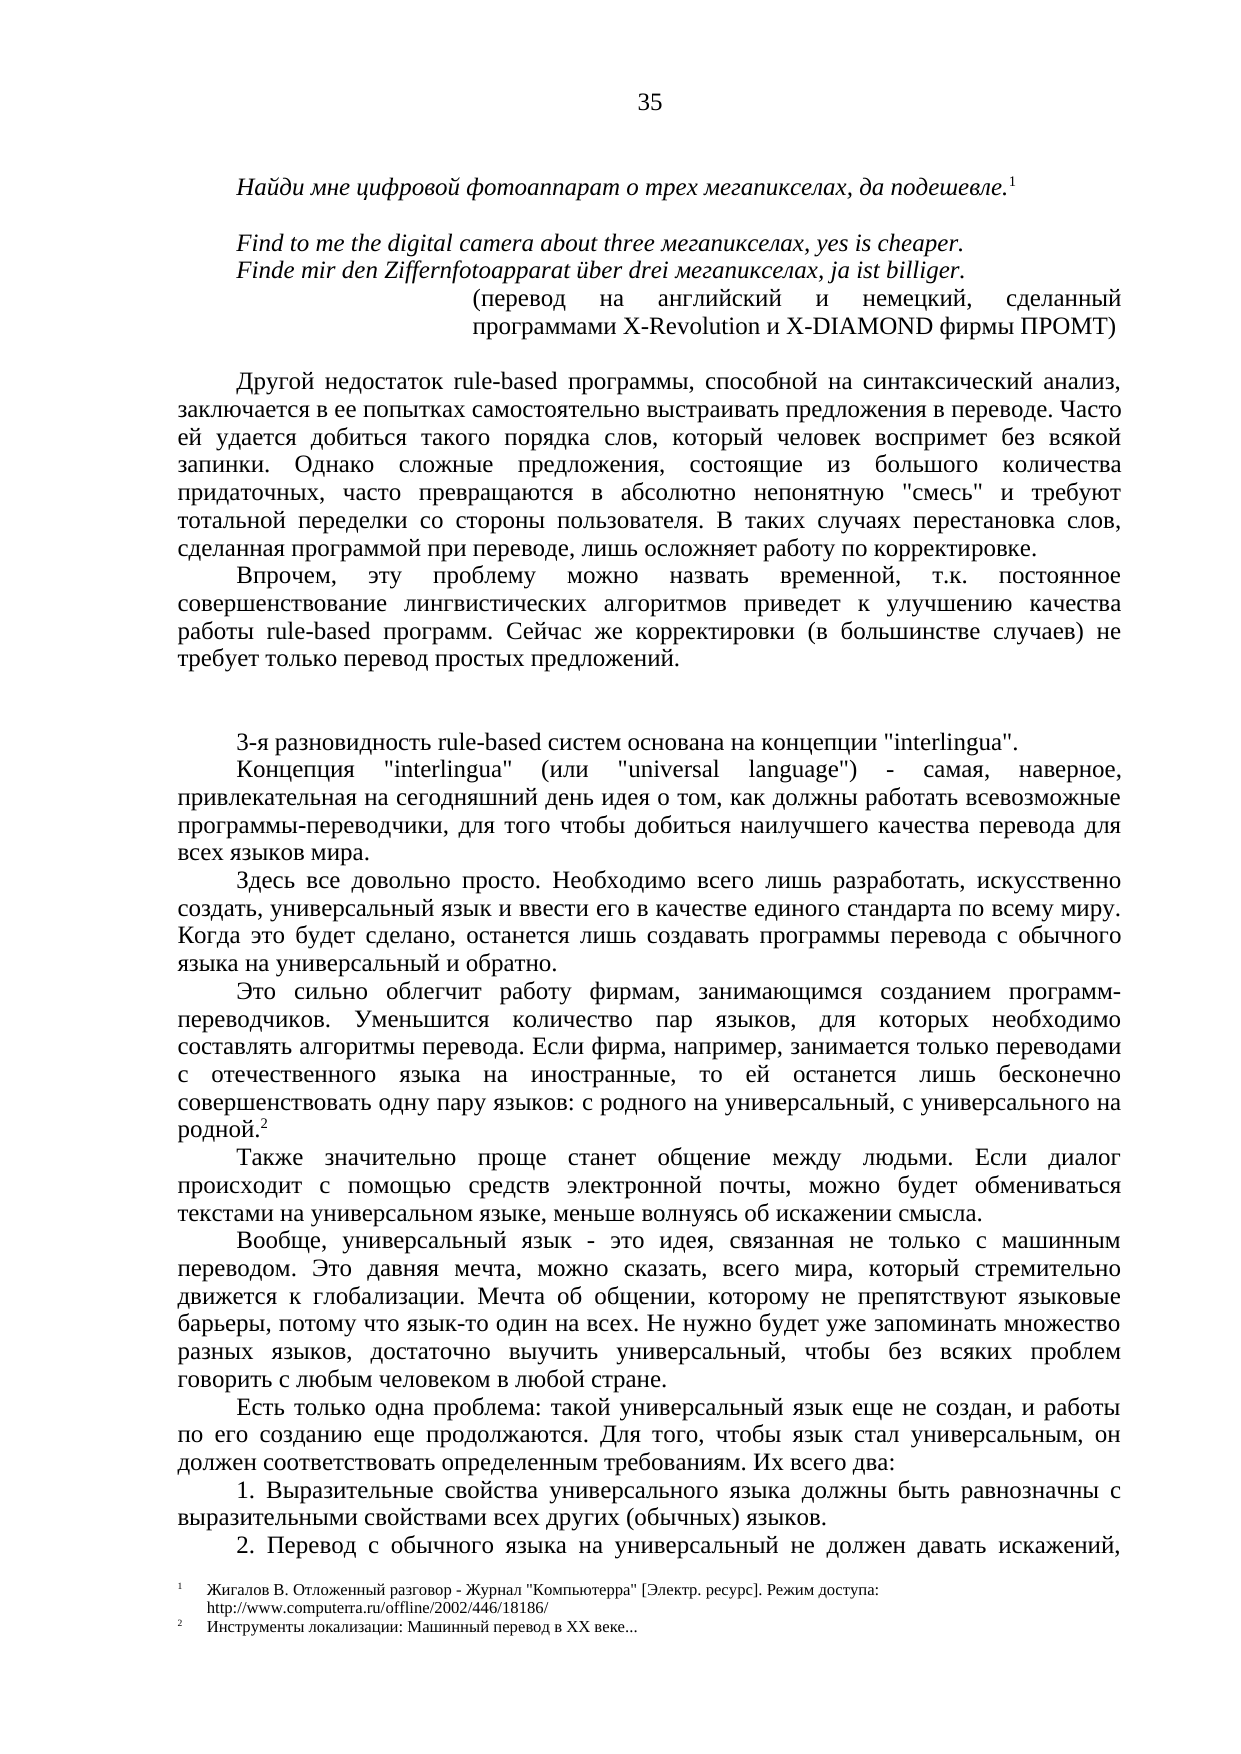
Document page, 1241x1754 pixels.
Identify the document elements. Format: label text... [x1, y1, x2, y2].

text Есть только одна проблема: такой универсальный язык еще не создан, и работы по его созданию еще продолжаются. Для того, чтобы язык стал универсальным, он должен соответствовать определенным требованиям. Их всего два: [177, 1393, 1122, 1476]
text Это сильно облегчит работу фирмам, занимающимся созданием программ-переводчиков. Уменьшится количество пар языков, для которых необходимо составлять алгоритмы перевода. Если фирма, например, занимается только переводами с отечественного языка на иностранные, то ей останется лишь бесконечно совершенствовать одну пару языков: с родного на универсальный, с универсального на родной. [177, 977, 1122, 1143]
text Find to me the digital camera about three мегапикселах, yes is cheaper. [177, 229, 1122, 257]
text Концепция "interlingua" (или "universal language") - самая, наверное, привлекательная на сегодняшний день идея о том, как должны работать всевозможные программы-переводчики, для того чтобы добиться наилучшего качества перевода для всех языков мира. [177, 755, 1122, 866]
text Впрочем, эту проблему можно назвать временной, т.к. постоянное совершенствование лингвистических алгоритмов приведет к улучшению качества работы rule-based программ. Сейчас же корректировки (в большинстве случаев) не требует только перевод простых предложений. [177, 561, 1122, 672]
text Finde mir den Ziffernfotoapparat über drei мегапикселах, ja ist billiger. [177, 257, 1122, 284]
text Другой недостаток rule-based программы, способной на синтаксический анализ, заключается в ее попытках самостоятельно выстраивать предложения в переводе. Часто ей удается добиться такого порядка слов, который человек воспримет без всякой запинки. Однако сложные предложения, состоящие из большого количества придаточных, часто превращаются в абсолютно непонятную "смесь" и требуют тотальной переделки со стороны пользователя. В таких случаях перестановка слов, сделанная программой при переводе, лишь осложняет работу по корректировке. [177, 367, 1122, 561]
text (перевод на английский и немецкий, сделанный программами X-Revolution и X-DIAMOND фирмы ПРОМТ) [472, 284, 1122, 340]
text Также значительно проще станет общение между людьми. Если диалог происходит с помощью средств электронной почты, можно будет обмениваться текстами на универсальном языке, меньше волнуясь об искажении смысла. [177, 1143, 1122, 1226]
text Здесь все довольно просто. Необходимо всего лишь разработать, искусственно создать, универсальный язык и ввести его в качестве единого стандарта по всему миру. Когда это будет сделано, останется лишь создавать программы перевода с обычного языка на универсальный и обратно. [177, 866, 1122, 977]
text Инструменты локализации: Машинный перевод в XX веке... [177, 1617, 1122, 1636]
text 3-я разновидность rule-based систем основана на концепции "interlingua". [177, 728, 1122, 755]
text 1. Выразительные свойства универсального языка должны быть равнозначны с выразительными свойствами всех других (обычных) языков. [177, 1476, 1122, 1531]
text Вообще, универсальный язык - это идея, связанная не только с машинным переводом. Это давняя мечта, можно сказать, всего мира, который стремительно движется к глобализации. Мечта об общении, которому не препятствуют языковые барьеры, потому что язык-то один на всех. Не нужно будет уже запоминать множество разных языков, достаточно выучить универсальный, чтобы без всяких проблем говорить с любым человеком в любой стране. [177, 1226, 1122, 1393]
text 2. Перевод с обычного языка на универсальный не должен давать искажений, [177, 1531, 1122, 1559]
text Жигалов В. Отложенный разговор - Журнал "Компьютерра" [Электр. ресурс]. Режим доступа: http://www.computerra.ru/offline/2002/446/18186/ [177, 1581, 1122, 1617]
text Найди мне цифровой фотоаппарат о трех мегапикселах, да подешевле. [177, 173, 1122, 201]
